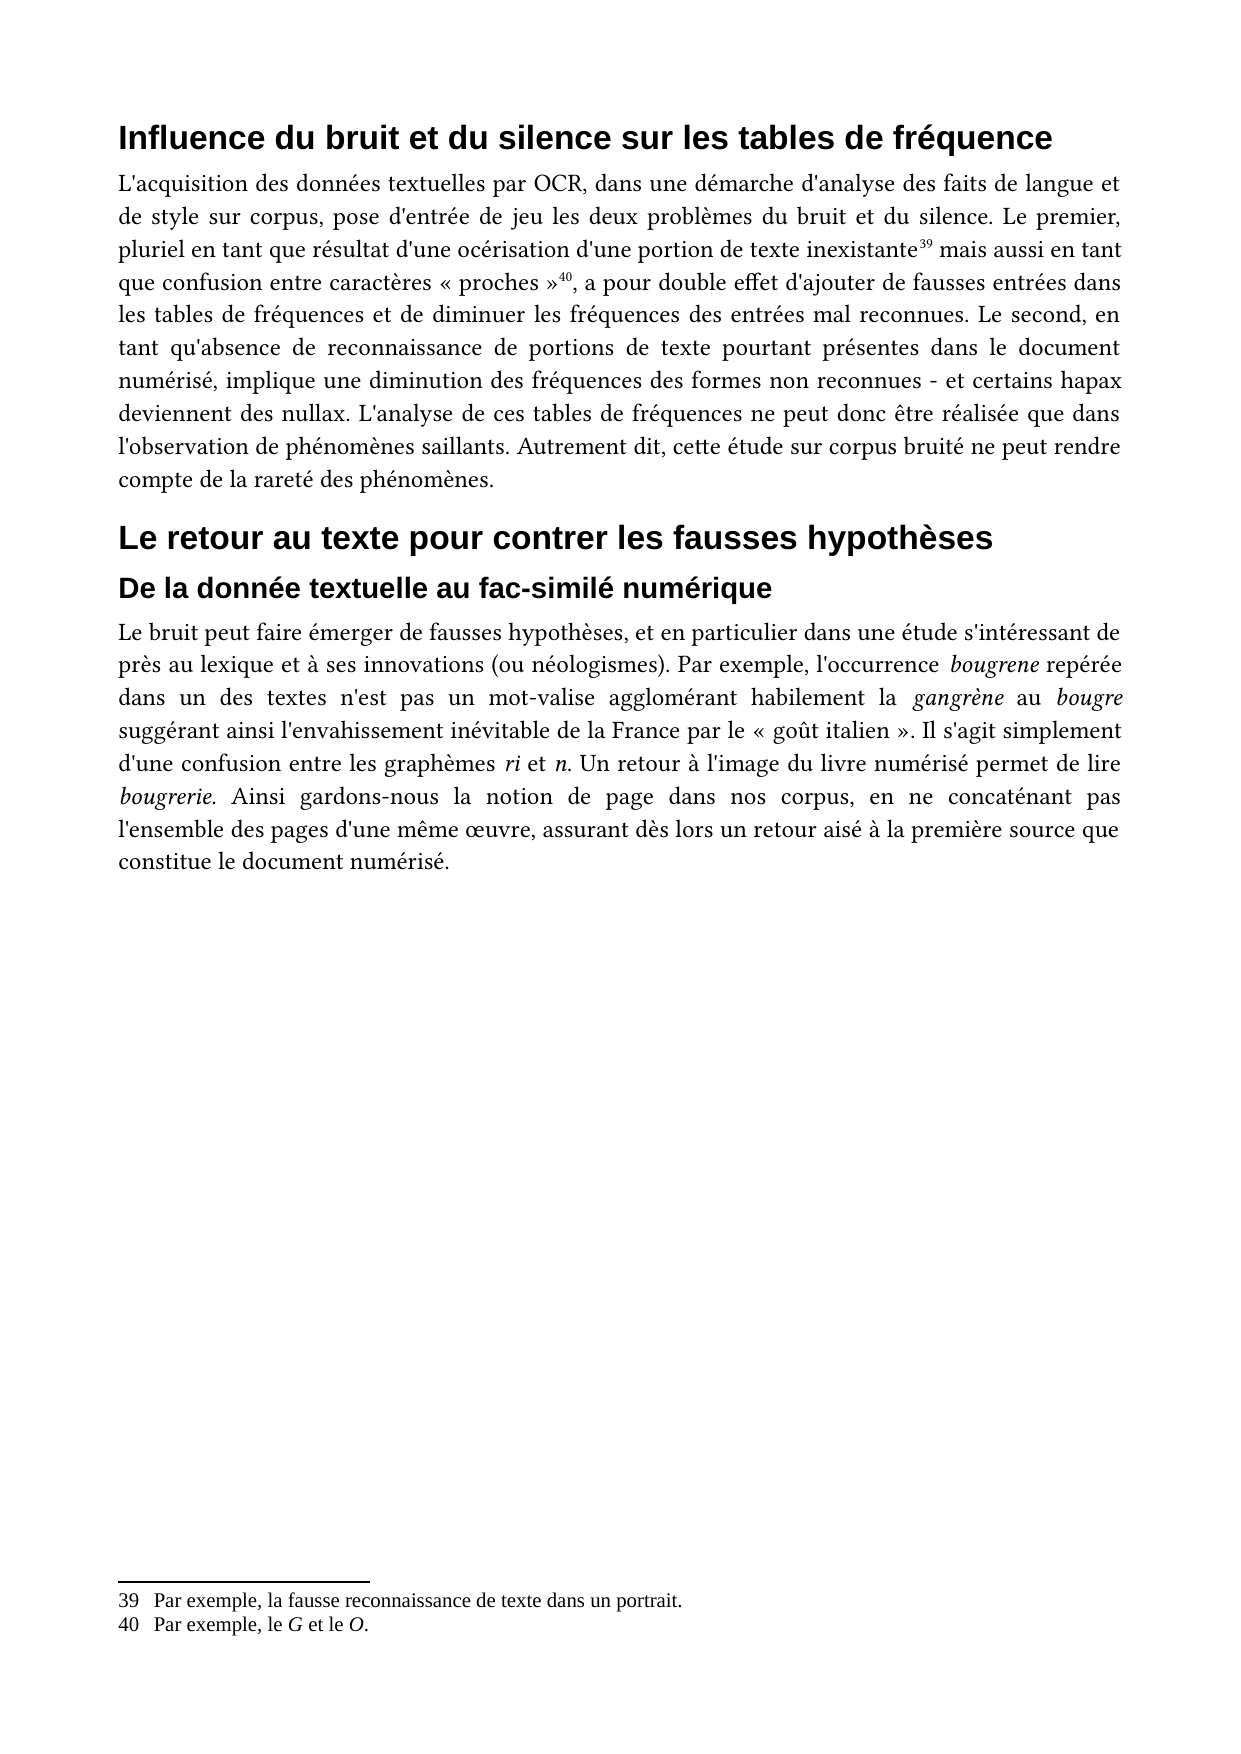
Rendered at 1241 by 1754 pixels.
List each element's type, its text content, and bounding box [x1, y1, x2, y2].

subtitle Influence du bruit et du silence sur les tables de fréquence [118, 118, 1122, 157]
subtitle Le retour au texte pour contrer les fausses hypothèses [118, 518, 1122, 557]
subtitle De la donnée textuelle au fac-similé numérique [118, 571, 1122, 605]
text Le bruit peut faire émerger de fausses hypothèses, et en particulier dans une étude s'intéressant de près au lexique et à ses innovations (ou néologismes). Par exemple, l'occurrence bougrene repérée dans un des textes n'est pas un mot-valise agglomérant habilement la gangrène au bougre suggérant ainsi l'envahissement inévitable de la France par le « goût italien ». Il s'agit simplement d'une confusion entre les graphèmes ri et n. Un retour à l'image du livre numérisé permet de lire bougrerie. Ainsi gardons-nous la notion de page dans nos corpus, en ne concaténant pas l'ensemble des pages d'une même œuvre, assurant dès lors un retour aisé à la première source que constitue le document numérisé. [118, 618, 1122, 876]
text L'acquisition des données textuelles par OCR, dans une démarche d'analyse des faits de langue et de style sur corpus, pose d'entrée de jeu les deux problèmes du bruit et du silence. Le premier, pluriel en tant que résultat d'une océrisation d'une portion de texte inexistante mais aussi en tant que confusion entre caractères « proches », a pour double effet d'ajouter de fausses entrées dans les tables de fréquences et de diminuer les fréquences des entrées mal reconnues. Le second, en tant qu'absence de reconnaissance de portions de texte pourtant présentes dans le document numérisé, implique une diminution des fréquences des formes non reconnues - et certains hapax deviennent des nullax. L'analyse de ces tables de fréquences ne peut donc être réalisée que dans l'observation de phénomènes saillants. Autrement dit, cette étude sur corpus bruité ne peut rendre compte de la rareté des phénomènes. [118, 169, 1122, 493]
text Par exemple, la fausse reconnaissance de texte dans un portrait. [118, 1588, 1122, 1612]
text Par exemple, le G et le O. [118, 1612, 1122, 1636]
